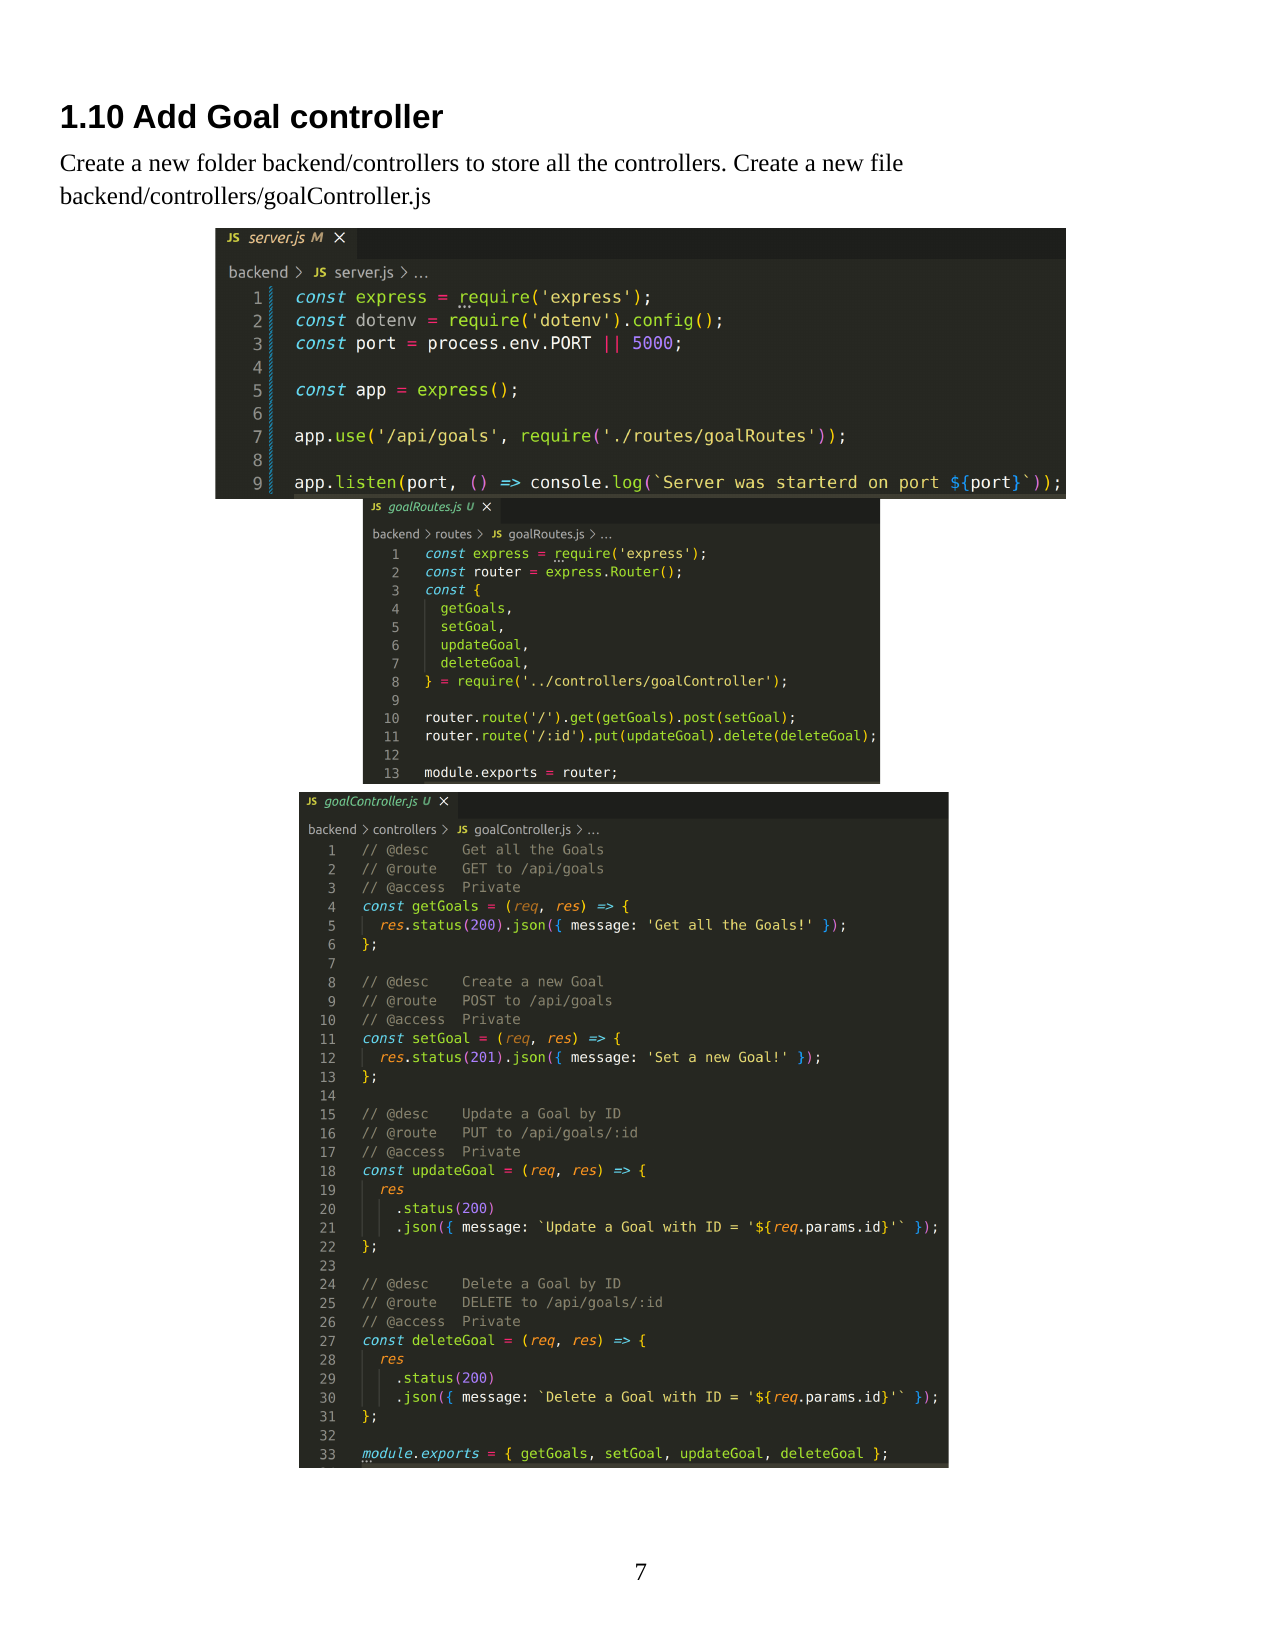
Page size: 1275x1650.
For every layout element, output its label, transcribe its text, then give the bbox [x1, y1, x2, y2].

picture [215, 228, 1066, 784]
text Create a new folder backend/controllers to store all the controllers. Create a new file backend/controllers/goalController.js [59, 148, 1222, 210]
picture [299, 792, 949, 1468]
subtitle 1.10 Add Goal controller [59, 97, 1222, 135]
